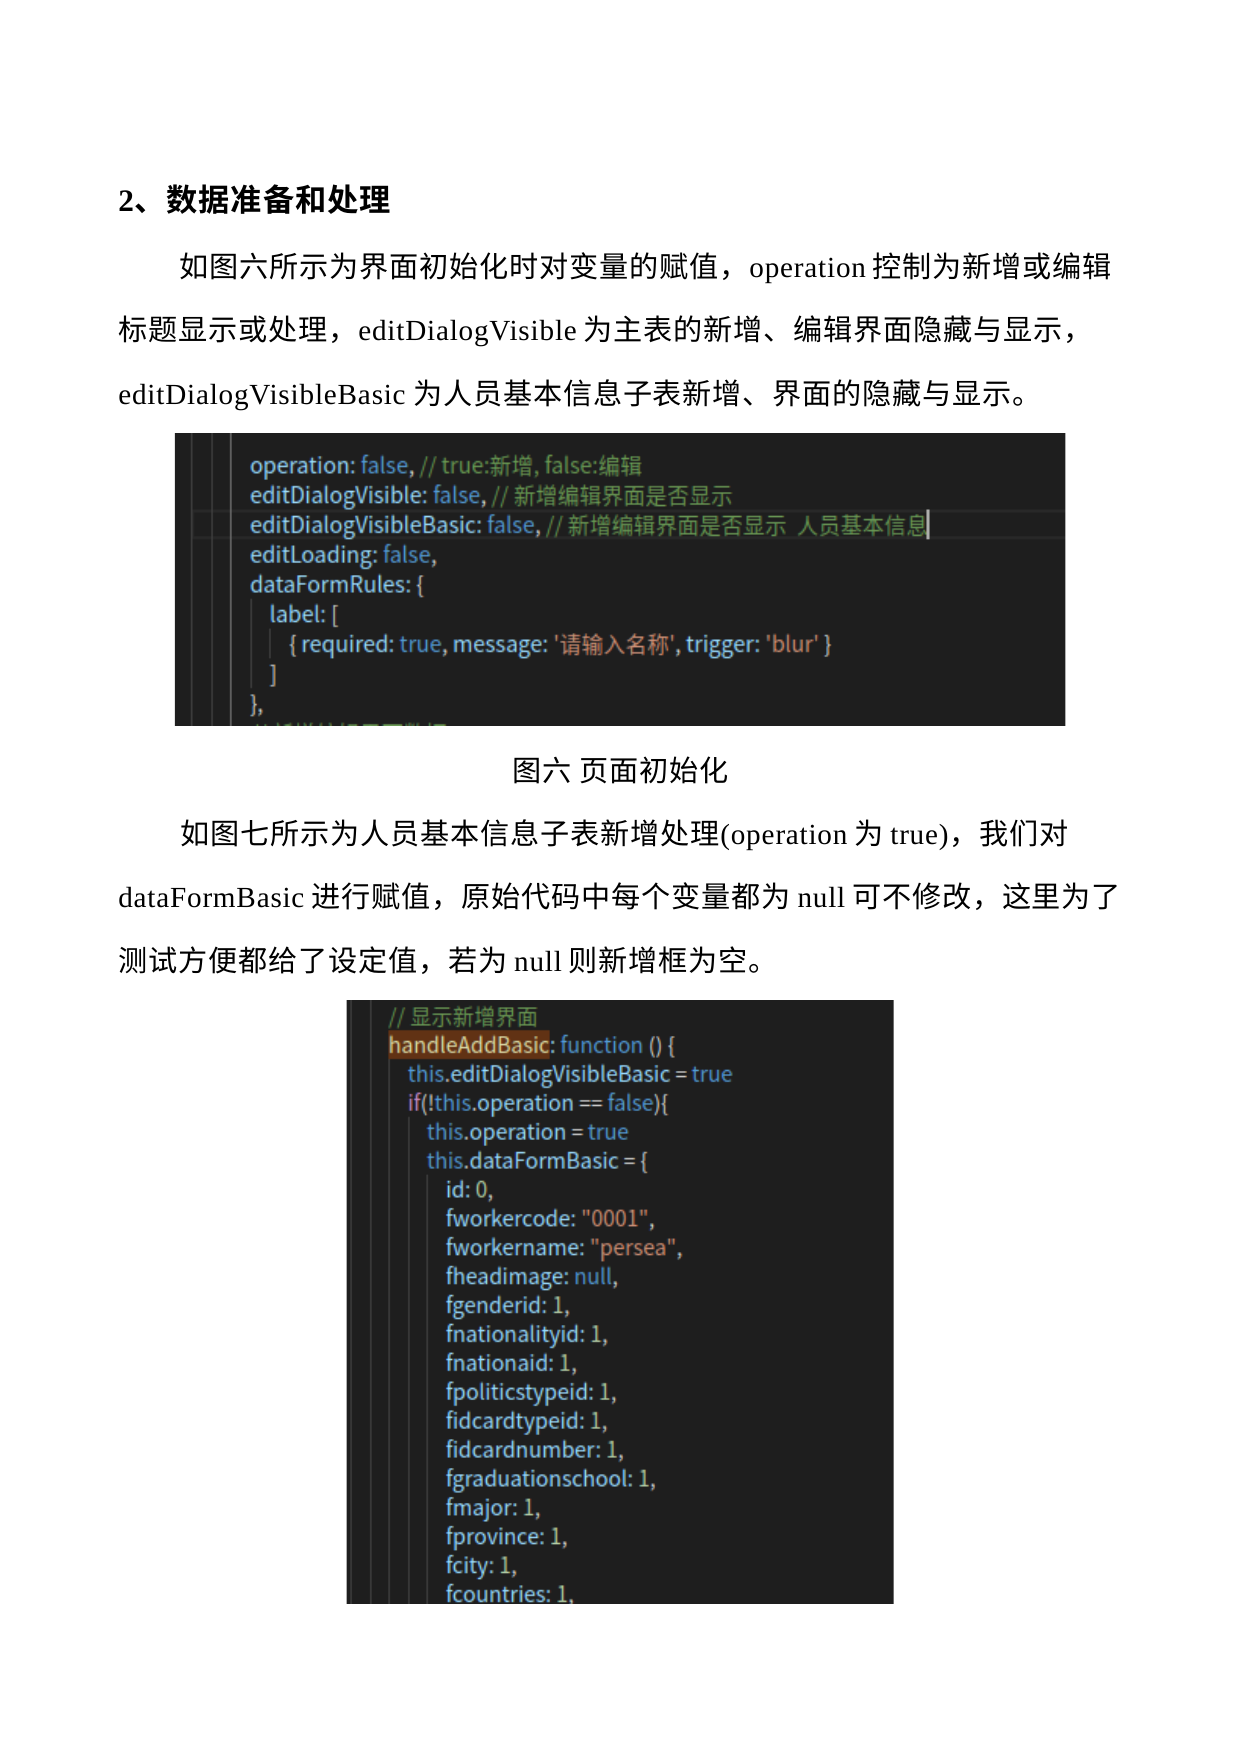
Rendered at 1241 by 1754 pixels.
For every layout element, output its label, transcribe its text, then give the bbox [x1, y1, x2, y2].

text 2、数据准备和处理 [118, 176, 1122, 221]
picture [174, 433, 1066, 726]
picture [346, 1000, 894, 1604]
text 如图七所示为人员基本信息子表新增处理(operation为true)，我们对dataFormBasic进行赋值，原始代码中每个变量都为null可不修改，这里为了测试方便都给了设定值，若为null则新增框为空。 [118, 811, 1122, 980]
text 图六 页面初始化 [118, 434, 1122, 789]
text 如图六所示为界面初始化时对变量的赋值，operation控制为新增或编辑标题显示或处理，editDialogVisible为主表的新增、编辑界面隐藏与显示，editDialogVisibleBasic为人员基本信息子表新增、界面的隐藏与显示。 [118, 243, 1122, 413]
